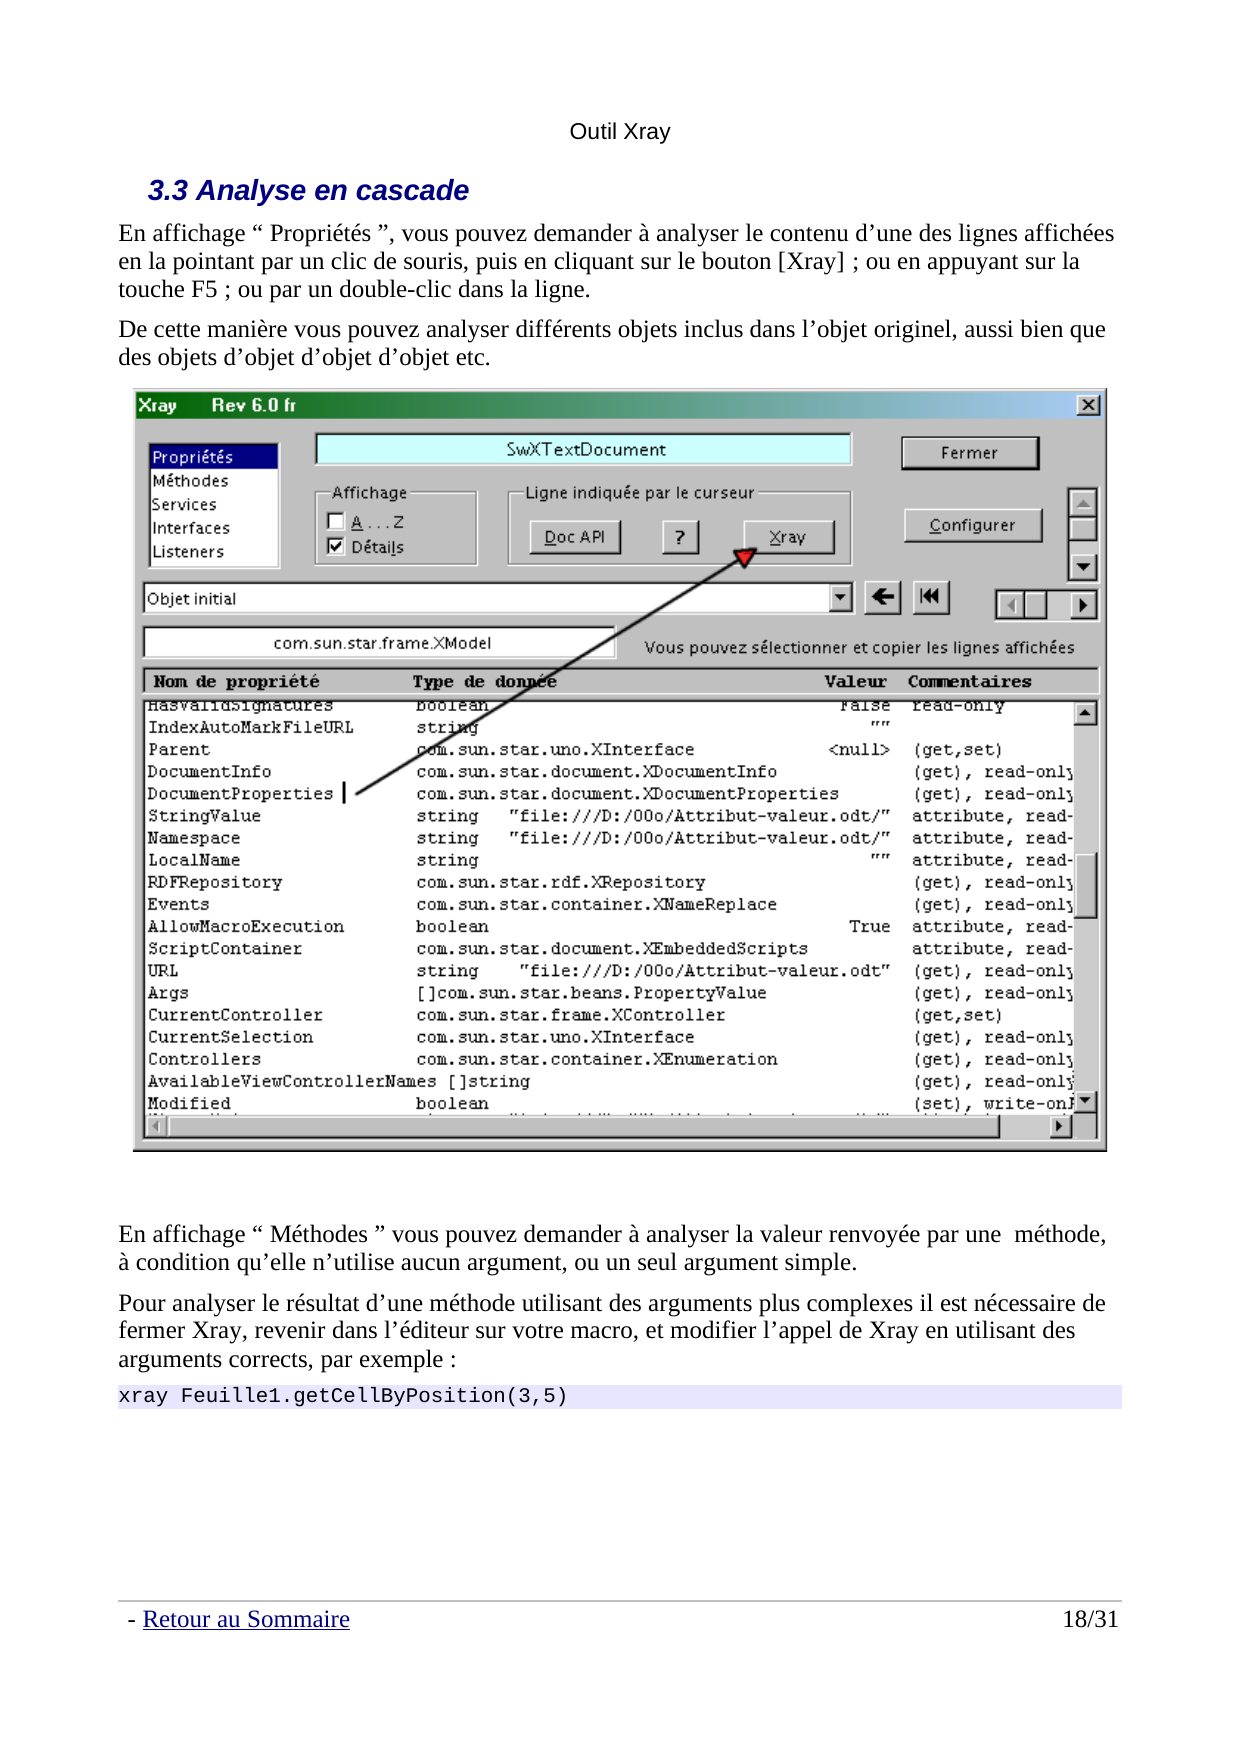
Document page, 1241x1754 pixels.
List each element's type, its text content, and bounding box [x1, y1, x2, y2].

text xray Feuille1.getCellByPosition(3,5) [118, 1385, 1122, 1409]
text En affichage “ Propriétés ”, vous pouvez demander à analyser le contenu d’une des lignes affichées en la pointant par un clic de souris, puis en cliquant sur le bouton [Xray] ; ou en appuyant sur la touche F5 ; ou par un double-clic dans la ligne. [118, 219, 1122, 303]
subtitle Analyse en cascade [148, 174, 1122, 206]
text En affichage “ Méthodes ” vous pouvez demander à analyser la valeur renvoyée par une méthode, à condition qu’elle n’utilise aucun argument, ou un seul argument simple. [118, 1220, 1122, 1276]
text De cette manière vous pouvez analyser différents objets inclus dans l’objet originel, aussi bien que des objets d’objet d’objet d’objet etc. [118, 315, 1122, 371]
picture [132, 388, 1108, 1152]
text Pour analyser le résultat d’une méthode utilisant des arguments plus complexes il est nécessaire de fermer Xray, revenir dans l’éditeur sur votre macro, et modifier l’appel de Xray en utilisant des arguments corrects, par exemple : [118, 1288, 1122, 1372]
